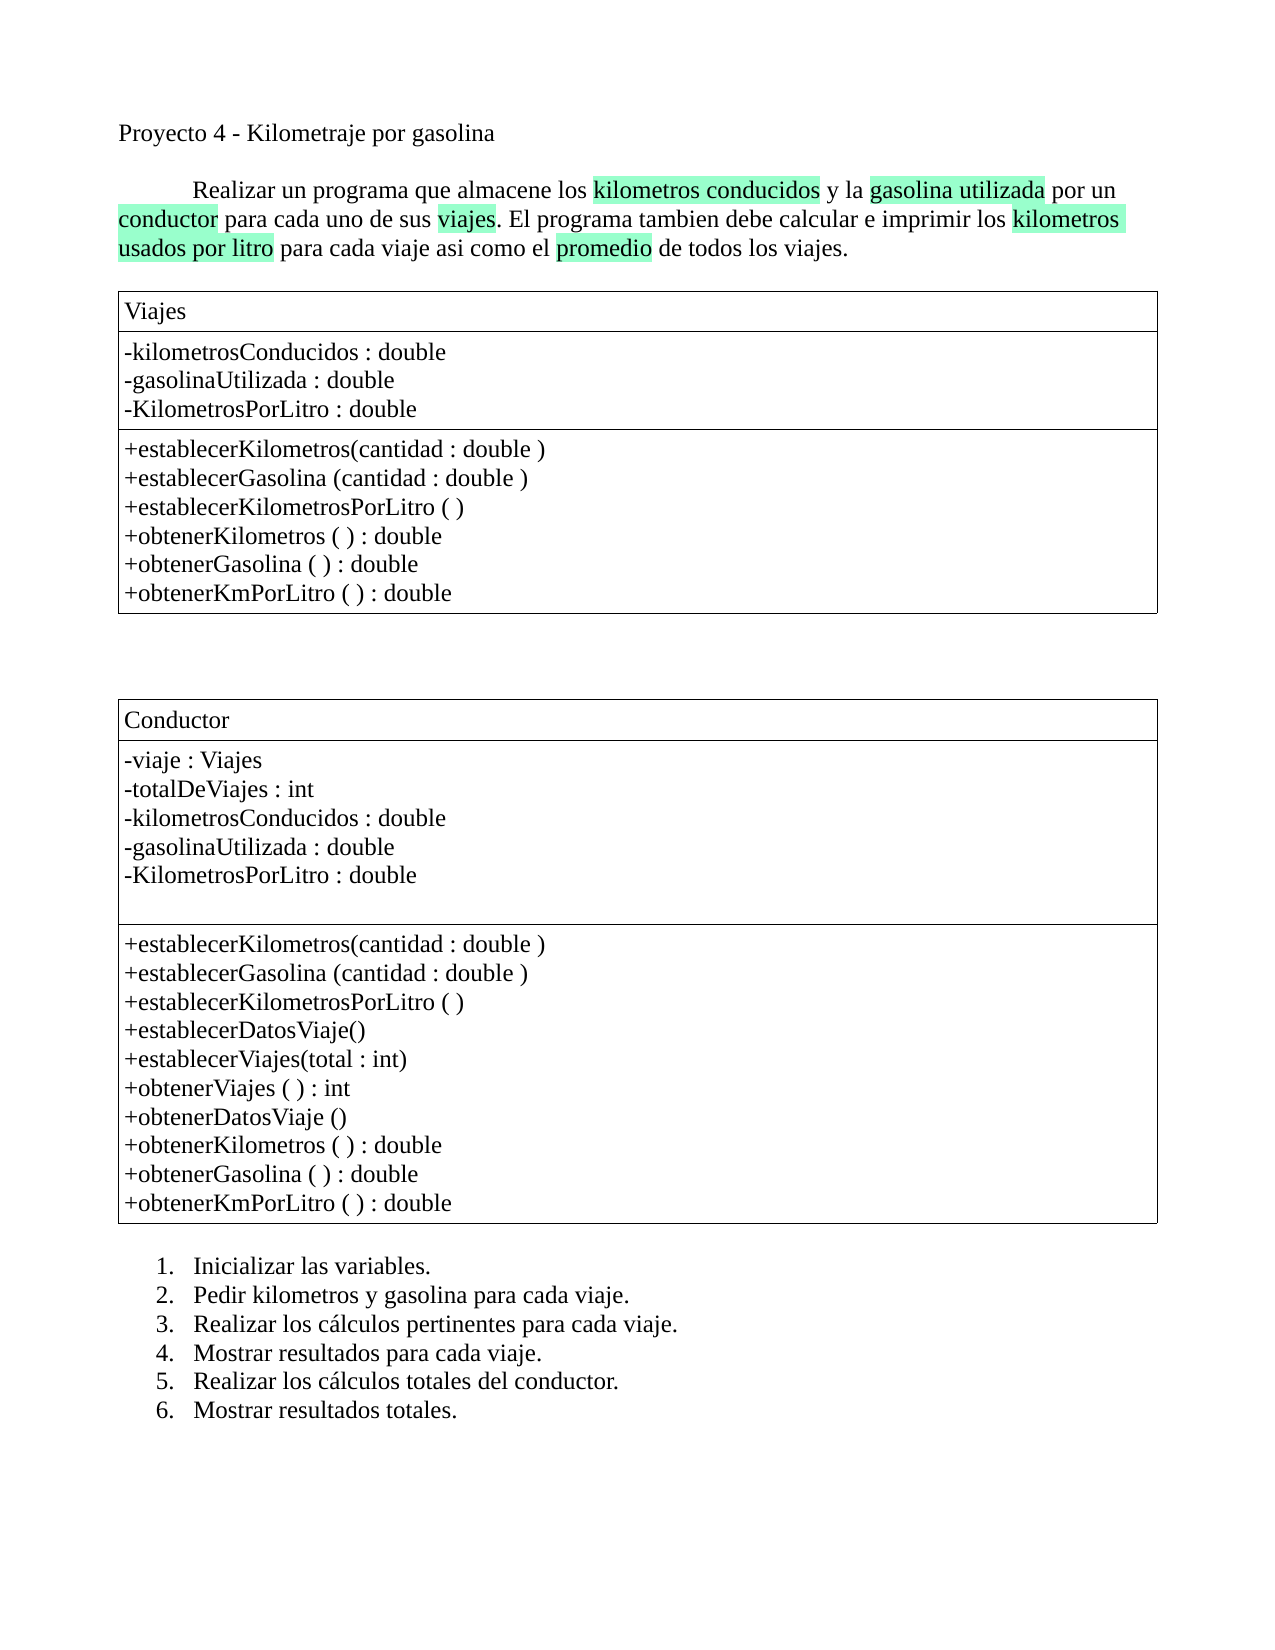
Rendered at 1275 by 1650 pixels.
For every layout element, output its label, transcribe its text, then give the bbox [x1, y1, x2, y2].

list Mostrar resultados totales. [156, 1395, 1157, 1424]
list Realizar los cálculos totales del conductor. [156, 1366, 1157, 1395]
list Mostrar resultados para cada viaje. [156, 1338, 1157, 1366]
table_header Conductor [119, 700, 1157, 739]
text Proyecto 4 - Kilometraje por gasolina [118, 118, 1157, 147]
list Inicializar las variables. [156, 1251, 1157, 1280]
table_header Viajes [119, 292, 1157, 331]
list Realizar los cálculos pertinentes para cada viaje. [156, 1309, 1157, 1338]
table_cell -viaje : Viajes -totalDeViajes : int -kilometrosConducidos : double -gasolinaUtilizada : double -KilometrosPorLitro : double [119, 741, 1157, 923]
table_cell +establecerKilometros(cantidad : double ) +establecerGasolina (cantidad : double ) +establecerKilometrosPorLitro ( ) +obtenerKilometros ( ) : double +obtenerGasolina ( ) : double +obtenerKmPorLitro ( ) : double [119, 430, 1157, 613]
table_cell +establecerKilometros(cantidad : double ) +establecerGasolina (cantidad : double ) +establecerKilometrosPorLitro ( ) +establecerDatosViaje() +establecerViajes(total : int) +obtenerViajes ( ) : int +obtenerDatosViaje () +obtenerKilometros ( ) : double +obtenerGasolina ( ) : double +obtenerKmPorLitro ( ) : double [119, 925, 1157, 1223]
table_cell -kilometrosConducidos : double -gasolinaUtilizada : double -KilometrosPorLitro : double [119, 332, 1157, 429]
text Realizar un programa que almacene los kilometros conducidos y la gasolina utilizada por un conductor para cada uno de sus viajes. El programa tambien debe calcular e imprimir los kilometros usados por litro para cada viaje asi como el promedio de todos los viajes. [118, 176, 1157, 262]
list Pedir kilometros y gasolina para cada viaje. [156, 1280, 1157, 1309]
